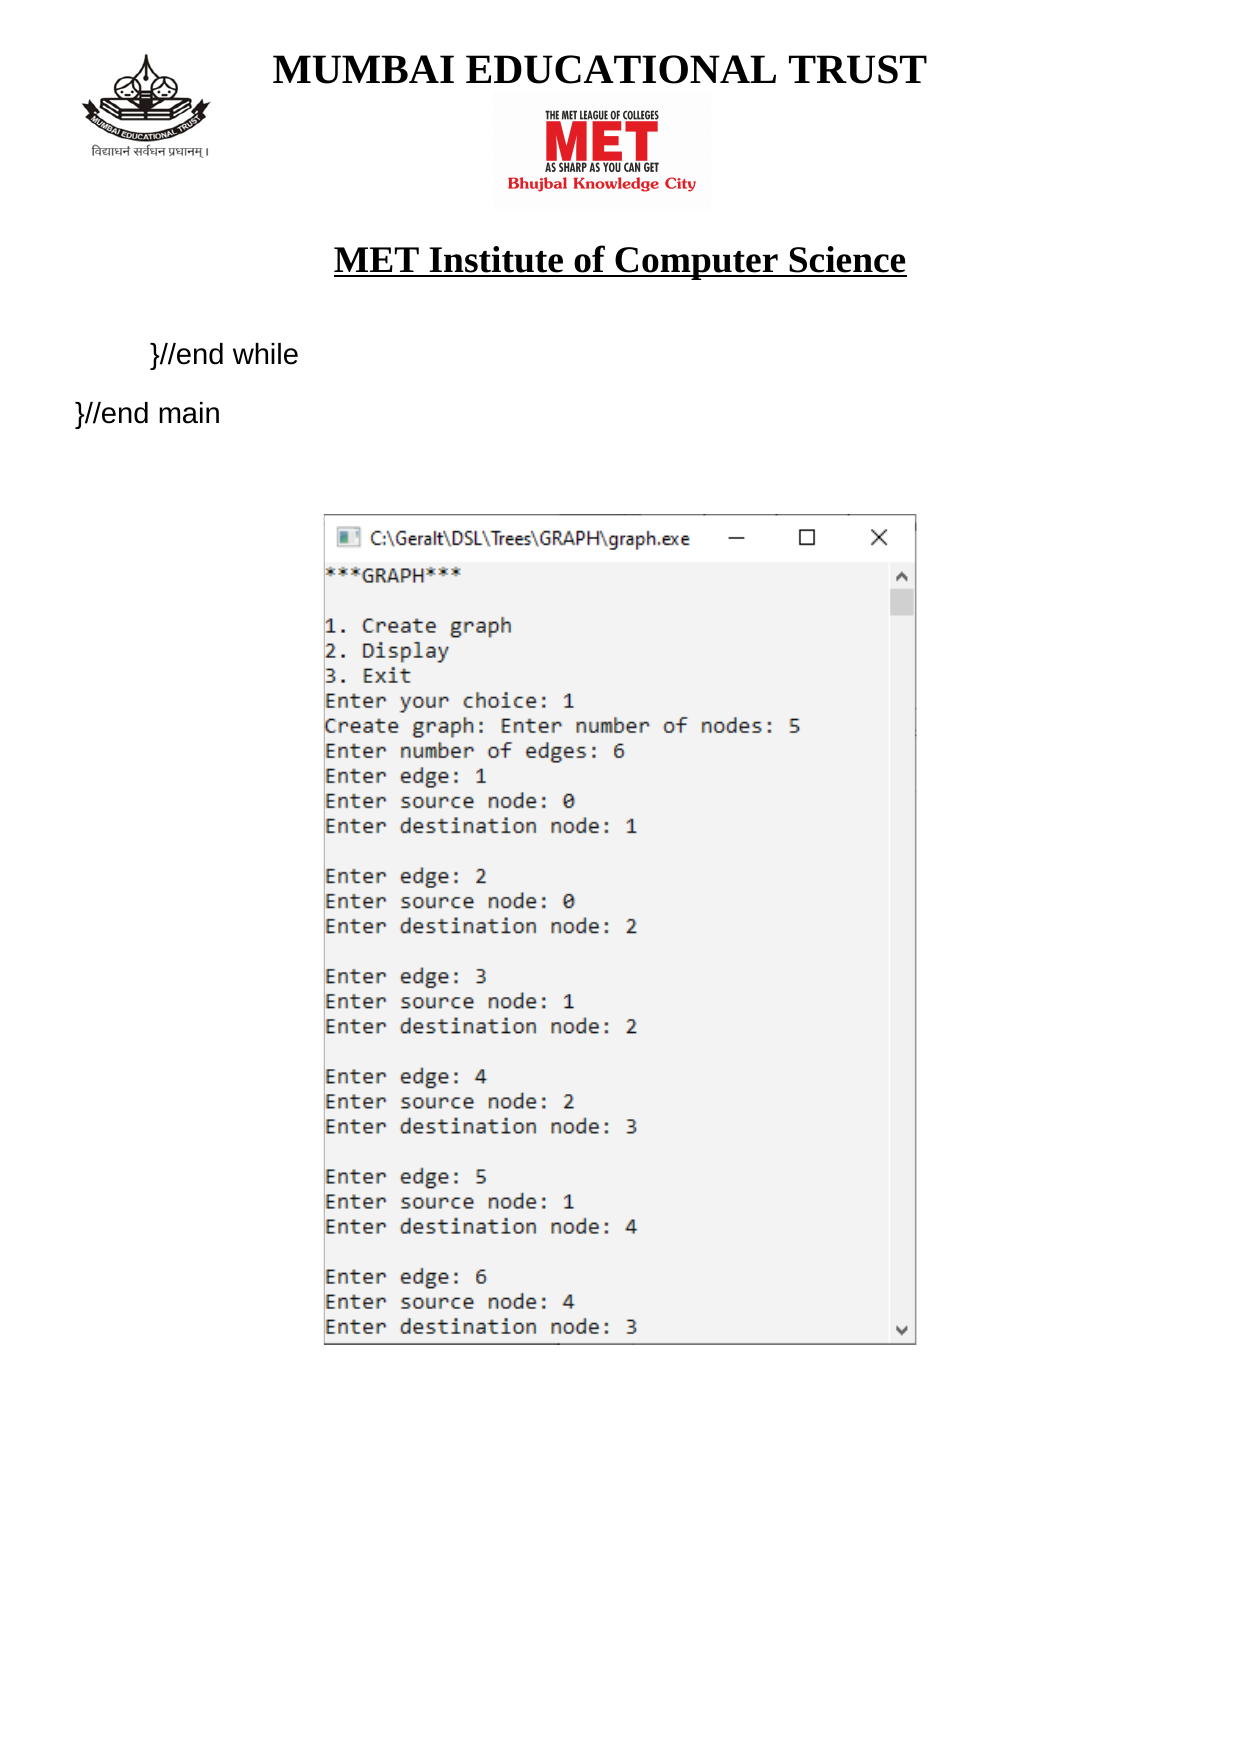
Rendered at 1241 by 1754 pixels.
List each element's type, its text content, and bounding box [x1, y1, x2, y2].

picture [81, 54, 212, 158]
text }//end while [75, 337, 1165, 370]
picture [323, 514, 917, 1345]
text }//end main [75, 396, 1165, 429]
picture [492, 92, 712, 210]
